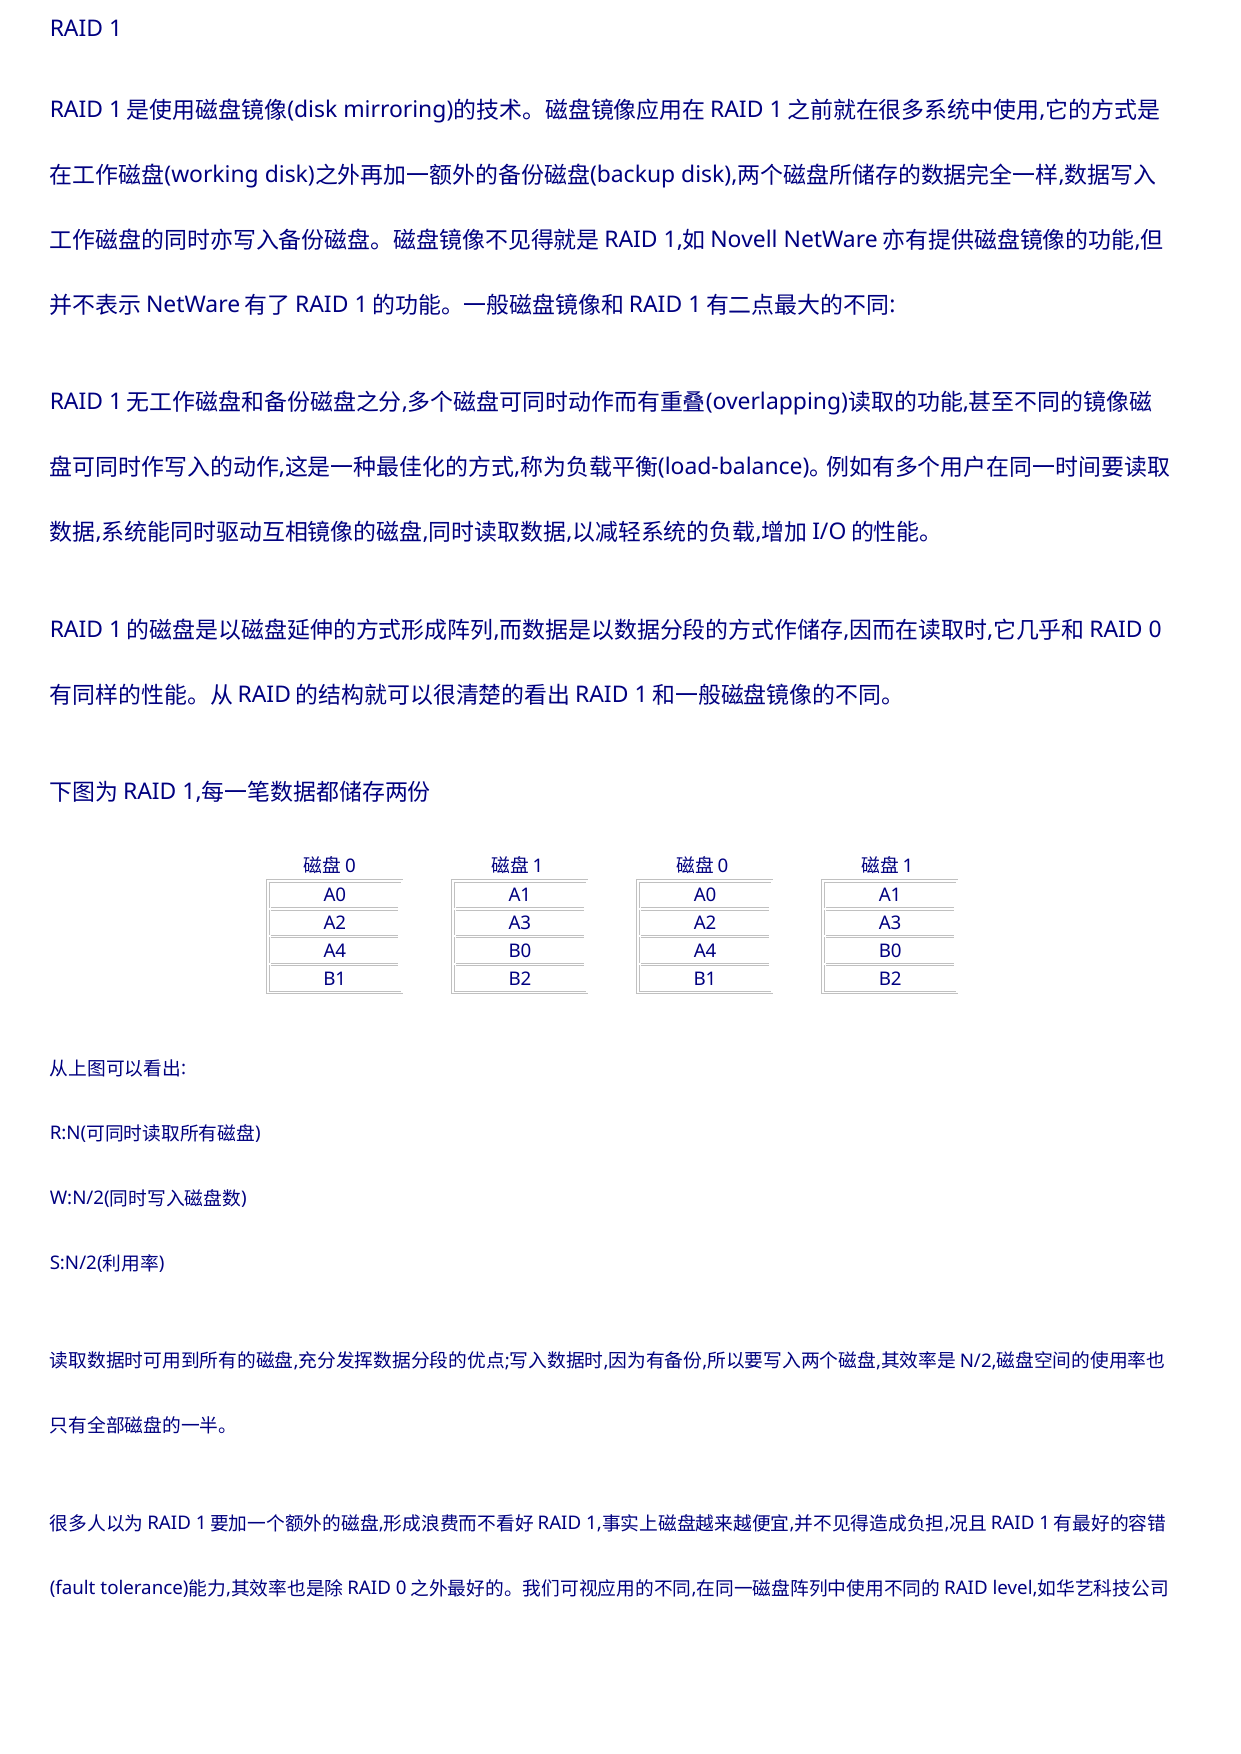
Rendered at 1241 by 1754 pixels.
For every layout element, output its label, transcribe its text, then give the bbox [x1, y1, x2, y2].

table_cell A3 [823, 907, 953, 935]
table_cell B0 [823, 935, 953, 963]
table_header 磁盘1 [451, 851, 583, 878]
table_header 磁盘0 [636, 851, 768, 878]
table_cell [398, 878, 451, 994]
table_cell A4 [270, 938, 398, 963]
table_cell B1 [270, 966, 398, 991]
text RAID 1 [49, 6, 1170, 38]
text RAID 1的磁盘是以磁盘延伸的方式形成阵列,而数据是以数据分段的方式作储存,因而在读取时,它几乎和RAID 0有同样的性能。从RAID的结构就可以很清楚的看出RAID 1和一般磁盘镜像的不同。 [49, 591, 1170, 721]
table_cell A2 [638, 907, 768, 935]
table_header [583, 851, 636, 878]
table_cell B0 [455, 938, 583, 963]
table_cell B1 [638, 963, 768, 991]
table_cell A3 [455, 911, 583, 935]
table_header 磁盘0 [266, 851, 398, 878]
table_cell A4 [638, 935, 768, 963]
table_header A1 [825, 883, 953, 907]
table_header A1 [455, 883, 583, 907]
table_cell [583, 878, 636, 994]
text RAID 1是使用磁盘镜像(disk mirroring)的技术。磁盘镜像应用在RAID 1之前就在很多系统中使用,它的方式是在工作磁盘(working disk)之外再加一额外的备份磁盘(backup disk),两个磁盘所储存的数据完全一样,数据写入工作磁盘的同时亦写入备份磁盘。磁盘镜像不见得就是RAID 1,如Novell NetWare亦有提供磁盘镜像的功能,但并不表示NetWare有了RAID 1的功能。一般磁盘镜像和RAID 1有二点最大的不同: [49, 71, 1170, 331]
table_cell [768, 878, 821, 994]
table_header 磁盘1 [821, 851, 953, 878]
table_header [398, 851, 451, 878]
text 从上图可以看出: R:N(可同时读取所有磁盘) W:N/2(同时写入磁盘数) S:N/2(利用率) [49, 1046, 1170, 1273]
text 很多人以为RAID 1要加一个额外的磁盘,形成浪费而不看好RAID 1,事实上磁盘越来越便宜,并不见得造成负担,况且RAID 1有最好的容错(fault tolerance)能力,其效率也是除RAID 0之外最好的。我们可视应用的不同,在同一磁盘阵列中使用不同的RAID level,如华艺科技公司 [49, 1501, 1170, 1598]
table_cell A2 [270, 911, 398, 935]
table_header A0 [270, 883, 398, 907]
table_cell B2 [455, 966, 583, 991]
text 读取数据时可用到所有的磁盘,充分发挥数据分段的优点;写入数据时,因为有备份,所以要写入两个磁盘,其效率是N/2,磁盘空间的使用率也只有全部磁盘的一半。 [49, 1338, 1170, 1436]
text RAID 1无工作磁盘和备份磁盘之分,多个磁盘可同时动作而有重叠(overlapping)读取的功能,甚至不同的镜像磁盘可同时作写入的动作,这是一种最佳化的方式,称为负载平衡(load-balance)。例如有多个用户在同一时间要读取数据,系统能同时驱动互相镜像的磁盘,同时读取数据,以减轻系统的负载,增加I/O的性能。 [49, 363, 1170, 558]
text 下图为RAID 1,每一笔数据都储存两份 [49, 753, 1170, 818]
table_header [768, 851, 821, 878]
table_cell B2 [823, 963, 953, 991]
table_header A0 [640, 883, 768, 907]
